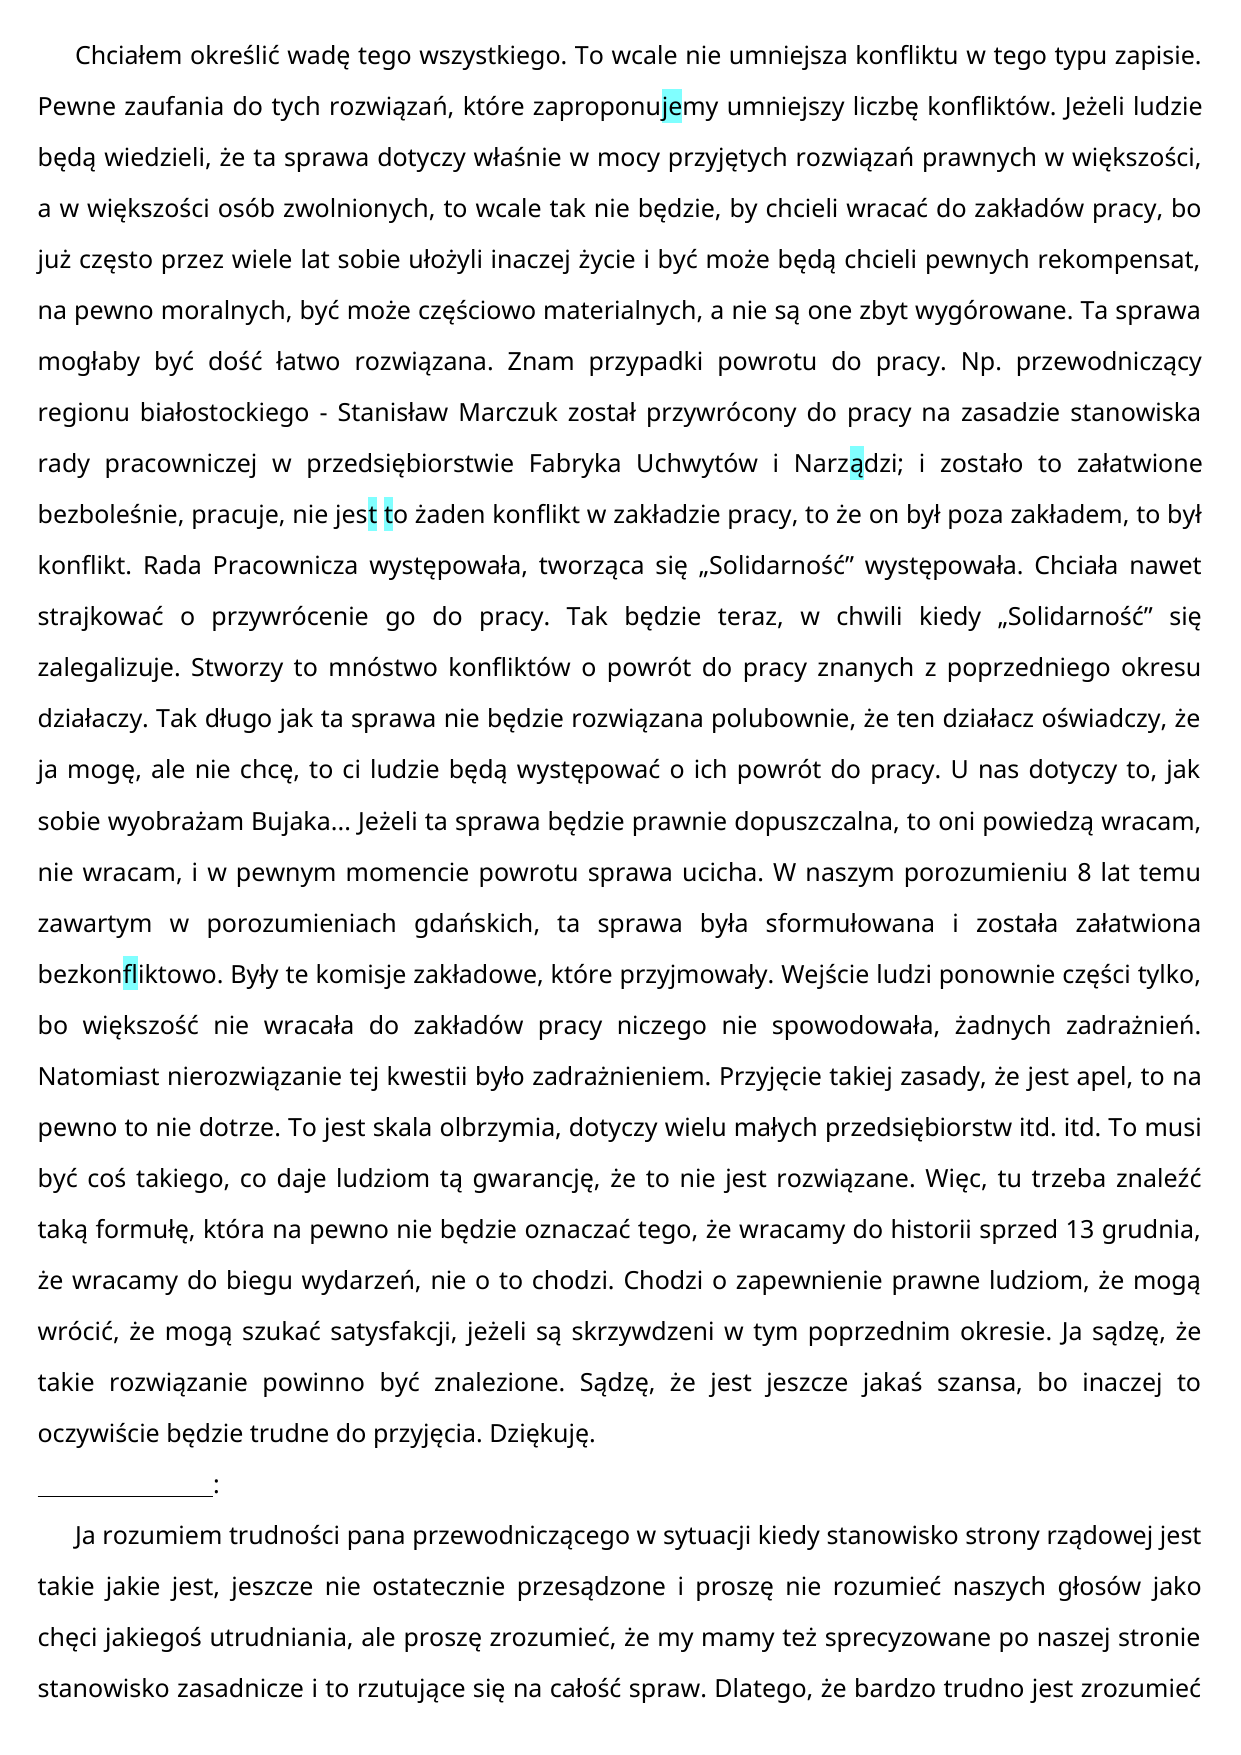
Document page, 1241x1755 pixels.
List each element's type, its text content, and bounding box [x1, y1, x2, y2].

text : [37, 1467, 1203, 1501]
text Chciałem określić wadę tego wszystkiego. To wcale nie umniejsza konfliktu w tego typu zapisie. Pewne zaufania do tych rozwiązań, które zaproponujemy umniejszy liczbę konfliktów. Jeżeli ludzie będą wiedzieli, że ta sprawa dotyczy właśnie w mocy przyjętych rozwiązań prawnych w większości, a w większości osób zwolnionych, to wcale tak nie będzie, by chcieli wracać do zakładów pracy, bo już często przez wiele lat sobie ułożyli inaczej życie i być może będą chcieli pewnych rekompensat, na pewno moralnych, być może częściowo materialnych, a nie są one zbyt wygórowane. Ta sprawa mogłaby być dość łatwo rozwiązana. Znam przypadki powrotu do pracy. Np. przewodniczący regionu białostockiego - Stanisław Marczuk został przywrócony do pracy na zasadzie stanowiska rady pracowniczej w przedsiębiorstwie Fabryka Uchwytów i Narządzi; i zostało to załatwione bezboleśnie, pracuje, nie jest to żaden konflikt w zakładzie pracy, to że on był poza zakładem, to był konflikt. Rada Pracownicza występowała, tworząca się „Solidarność” występowała. Chciała nawet strajkować o przywrócenie go do pracy. Tak będzie teraz, w chwili kiedy „Solidarność” się zalegalizuje. Stworzy to mnóstwo konfliktów o powrót do pracy znanych z poprzedniego okresu działaczy. Tak długo jak ta sprawa nie będzie rozwiązana polubownie, że ten działacz oświadczy, że ja mogę, ale nie chcę, to ci ludzie będą występować o ich powrót do pracy. U nas dotyczy to, jak sobie wyobrażam Bujaka... Jeżeli ta sprawa będzie prawnie dopuszczalna, to oni powiedzą wracam, nie wracam, i w pewnym momencie powrotu sprawa ucicha. W naszym porozumieniu 8 lat temu zawartym w porozumieniach gdańskich, ta sprawa była sformułowana i została załatwiona bezkonfliktowo. Były te komisje zakładowe, które przyjmowały. Wejście ludzi ponownie części tylko, bo większość nie wracała do zakładów pracy niczego nie spowodowała, żadnych zadrażnień. Natomiast nierozwiązanie tej kwestii było zadrażnieniem. Przyjęcie takiej zasady, że jest apel, to na pewno to nie dotrze. To jest skala olbrzymia, dotyczy wielu małych przedsiębiorstw itd. itd. To musi być coś takiego, co daje ludziom tą gwarancję, że to nie jest rozwiązane. Więc, tu trzeba znaleźć taką formułę, która na pewno nie będzie oznaczać tego, że wracamy do historii sprzed 13 grudnia, że wracamy do biegu wydarzeń, nie o to chodzi. Chodzi o zapewnienie prawne ludziom, że mogą wrócić, że mogą szukać satysfakcji, jeżeli są skrzywdzeni w tym poprzednim okresie. Ja sądzę, że takie rozwiązanie powinno być znalezione. Sądzę, że jest jeszcze jakaś szansa, bo inaczej to oczywiście będzie trudne do przyjęcia. Dziękuję. [37, 37, 1203, 1450]
text Ja rozumiem trudności pana przewodniczącego w sytuacji kiedy stanowisko strony rządowej jest takie jakie jest, jeszcze nie ostatecznie przesądzone i proszę nie rozumieć naszych głosów jako chęci jakiegoś utrudniania, ale proszę zrozumieć, że my mamy też sprecyzowane po naszej stronie stanowisko zasadnicze i to rzutujące się na całość spraw. Dlatego, że bardzo trudno jest zrozumieć [37, 1518, 1203, 1705]
